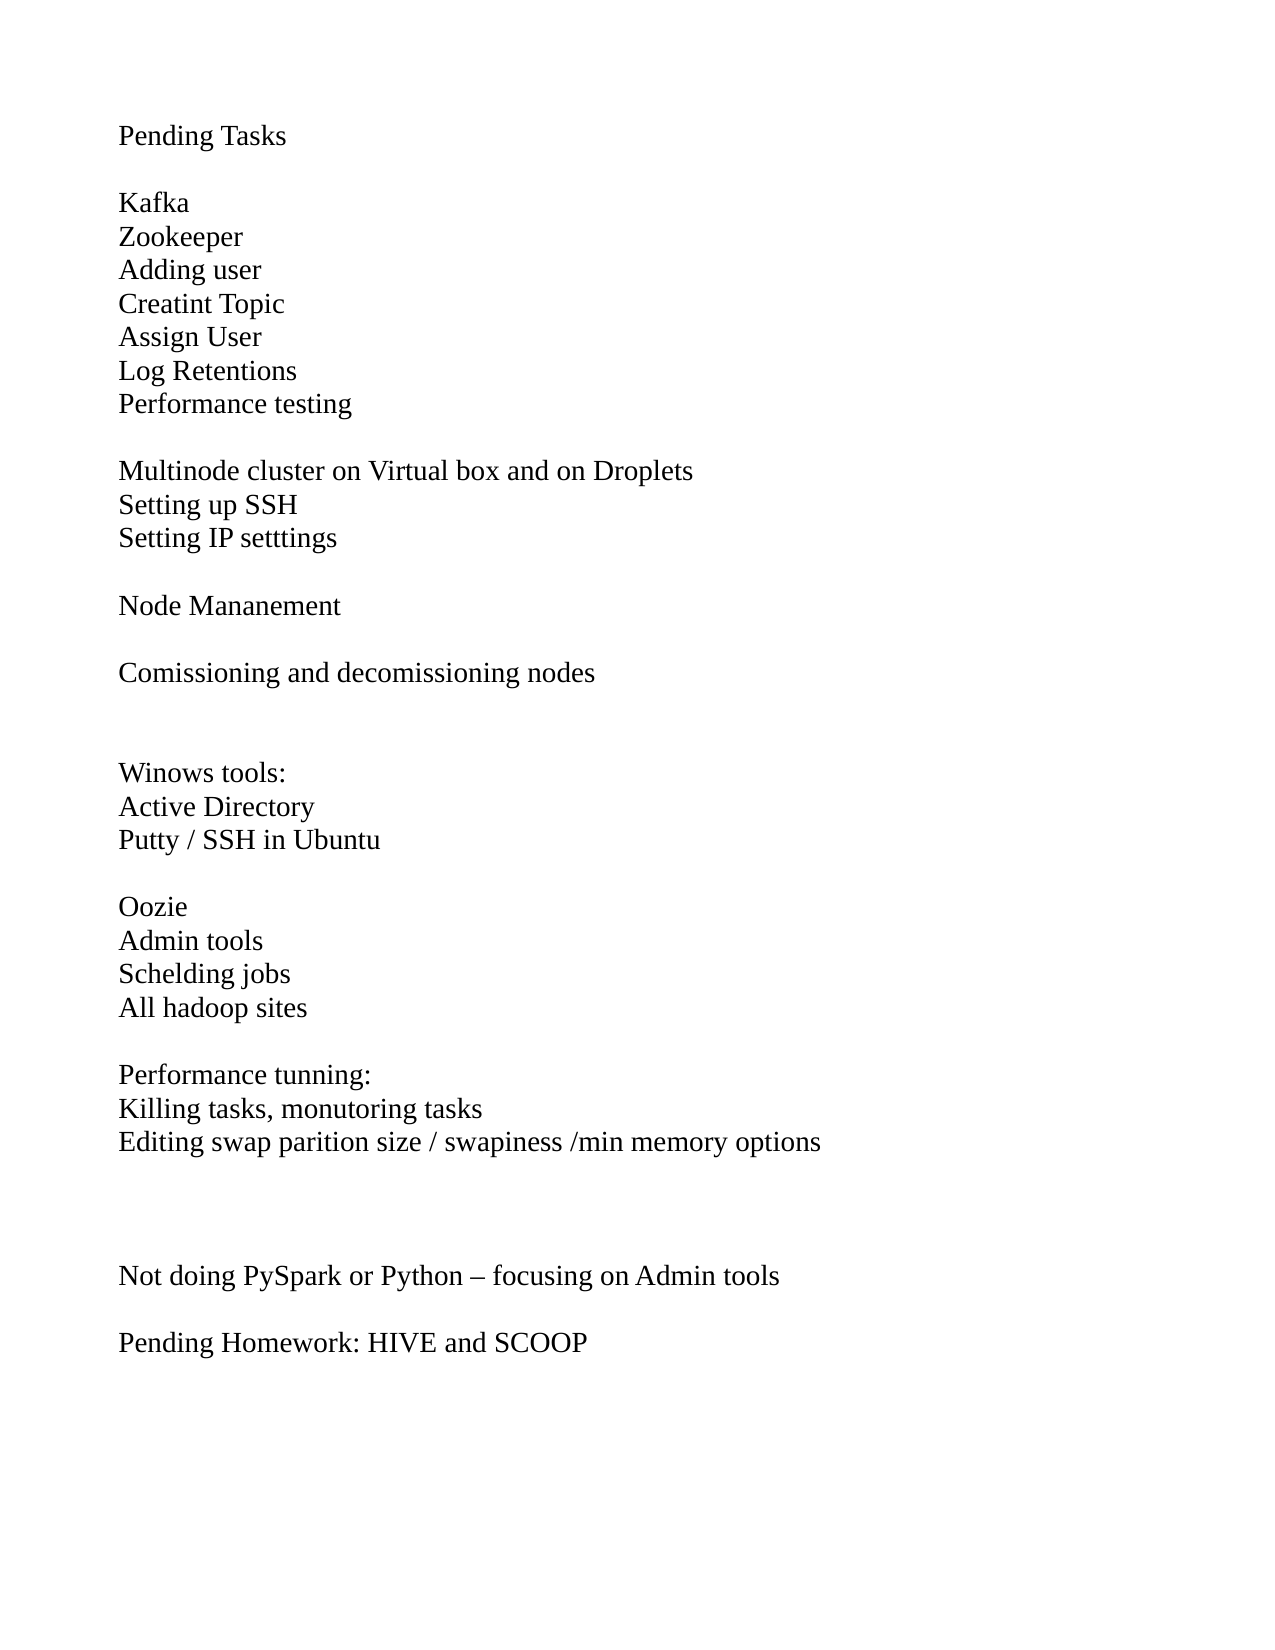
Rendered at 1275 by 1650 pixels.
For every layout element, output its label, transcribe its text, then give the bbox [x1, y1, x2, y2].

text Admin tools [118, 923, 1157, 957]
text Pending Homework: HIVE and SCOOP [118, 1326, 1157, 1359]
text Editing swap parition size / swapiness /min memory options [118, 1124, 1157, 1158]
text Adding user [118, 252, 1157, 286]
text Kafka [118, 185, 1157, 219]
text Not doing PySpark or Python – focusing on Admin tools [118, 1258, 1157, 1292]
text Creatint Topic [118, 286, 1157, 319]
text Comissioning and decomissioning nodes [118, 655, 1157, 688]
text Schelding jobs [118, 957, 1157, 990]
text Setting IP setttings [118, 521, 1157, 554]
text Oozie [118, 889, 1157, 923]
text Log Retentions [118, 353, 1157, 386]
text Assign User [118, 319, 1157, 353]
text Active Directory [118, 789, 1157, 822]
text Killing tasks, monutoring tasks [118, 1091, 1157, 1124]
text Putty / SSH in Ubuntu [118, 822, 1157, 856]
text Setting up SSH [118, 487, 1157, 521]
text Node Mananement [118, 588, 1157, 621]
text Pending Tasks [118, 118, 1157, 152]
text All hadoop sites [118, 990, 1157, 1024]
text Winows tools: [118, 755, 1157, 789]
text Zookeeper [118, 219, 1157, 252]
text Performance testing [118, 386, 1157, 420]
text Multinode cluster on Virtual box and on Droplets [118, 453, 1157, 487]
text Performance tunning: [118, 1057, 1157, 1091]
